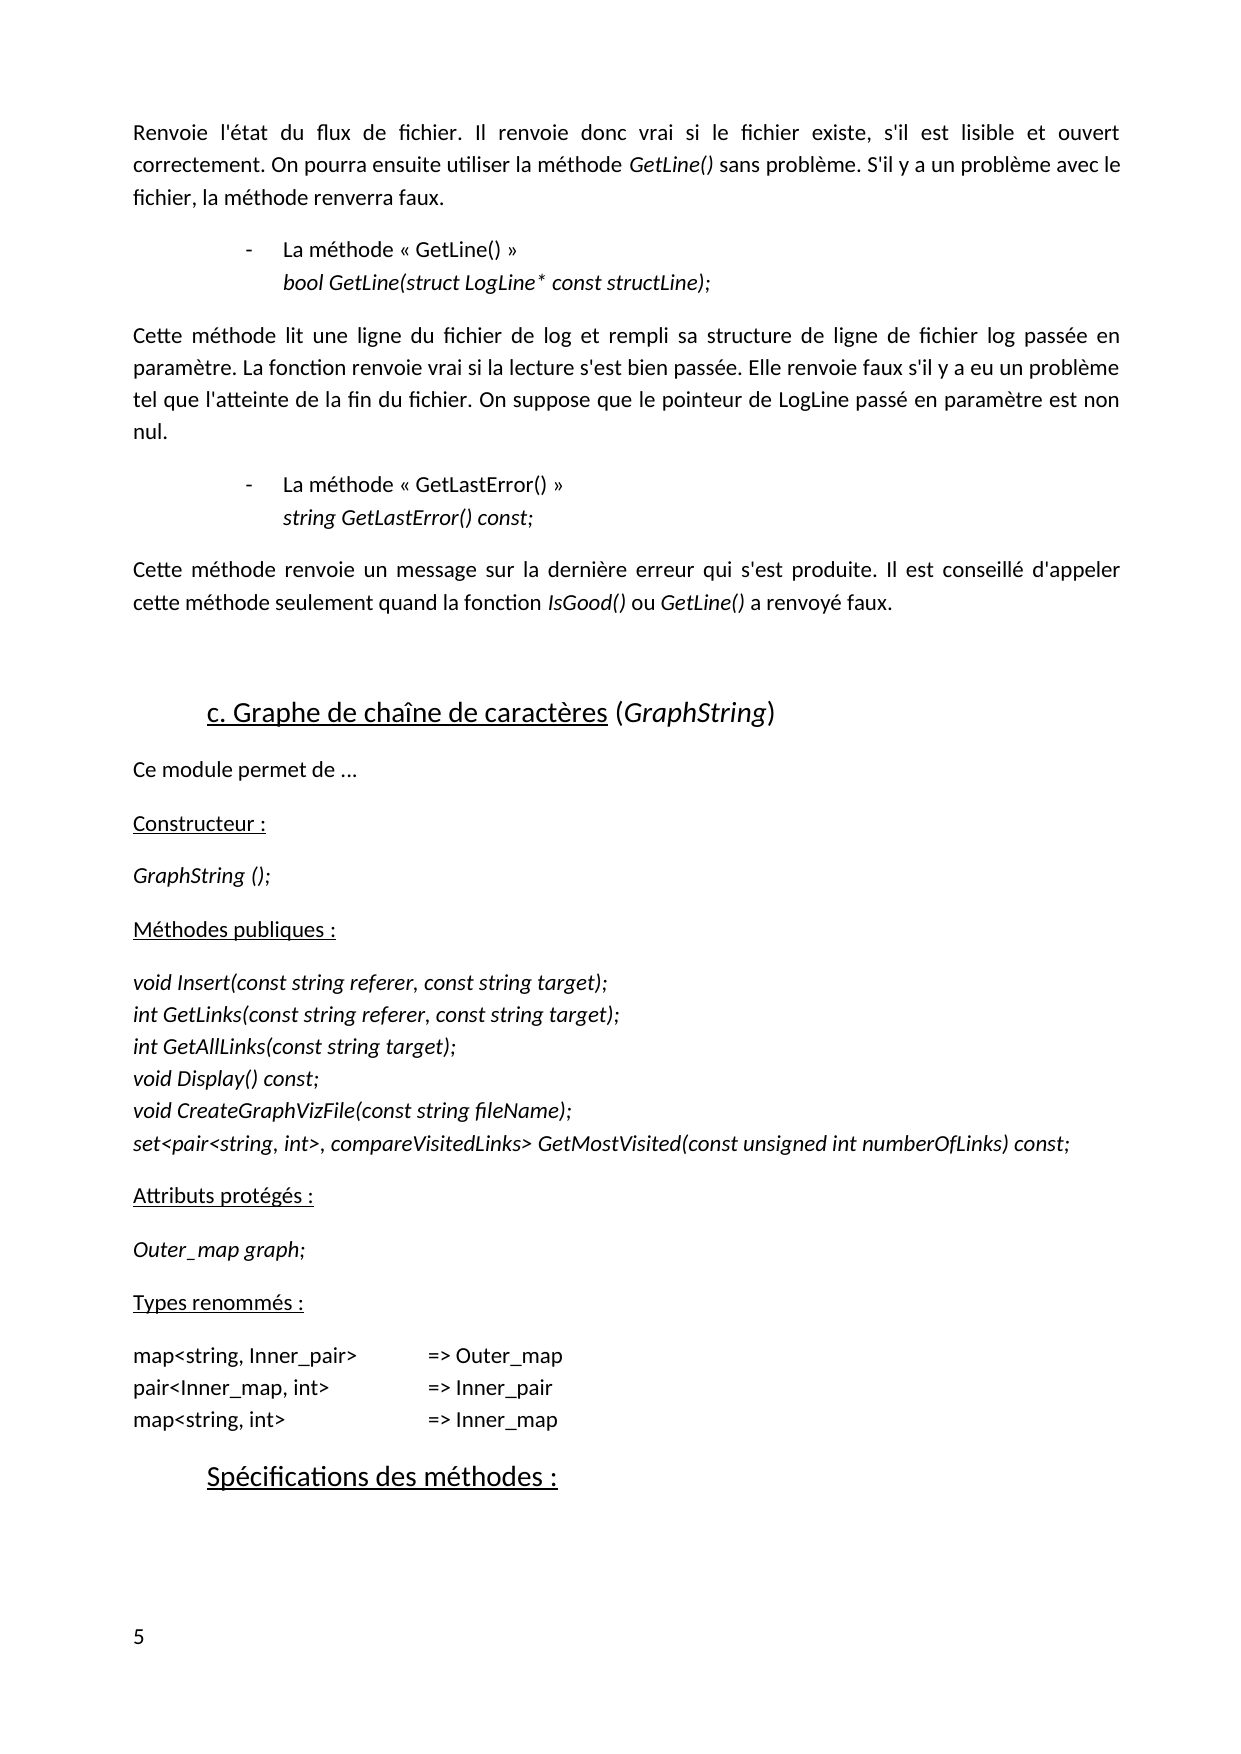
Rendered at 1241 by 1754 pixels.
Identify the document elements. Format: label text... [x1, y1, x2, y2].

text Renvoie l'état du flux de fichier. Il renvoie donc vrai si le fichier existe, s'il est lisible et ouvert correctement. On pourra ensuite utiliser la méthode GetLine() sans problème. S'il y a un problème avec le fichier, la méthode renverra faux. [133, 118, 1122, 211]
text GraphString (); [133, 862, 1122, 890]
text void Insert(const string referer, const string target); int GetLinks(const string referer, const string target); int GetAllLinks(const string target); void Display() const; void CreateGraphVizFile(const string fileName); set<pair<string, int>, compareVisitedLinks> GetMostVisited(const unsigned int numberOfLinks) const; [133, 968, 1122, 1157]
text Constructeur : [133, 809, 1122, 837]
list La méthode « GetLastError() » string GetLastError() const; [245, 470, 1122, 531]
text c. Graphe de chaîne de caractères (GraphString) [133, 694, 1122, 729]
text map<string, Inner_pair> => Outer_map pair<Inner_map, int> => Inner_pair map<string, int> => Inner_map [133, 1341, 1122, 1433]
text Méthodes publiques : [133, 915, 1122, 943]
list La méthode « GetLine() » bool GetLine(struct LogLine* const structLine); [245, 236, 1122, 296]
text Attributs protégés : [133, 1182, 1122, 1210]
text Ce module permet de ... [133, 756, 1122, 784]
text Outer_map graph; [133, 1235, 1122, 1263]
text Types renommés : [133, 1288, 1122, 1316]
text Spécifications des méthodes : [133, 1458, 1122, 1494]
text Cette méthode renvoie un message sur la dernière erreur qui s'est produite. Il est conseillé d'appeler cette méthode seulement quand la fonction IsGood() ou GetLine() a renvoyé faux. [133, 556, 1122, 616]
text Cette méthode lit une ligne du fichier de log et rempli sa structure de ligne de fichier log passée en paramètre. La fonction renvoie vrai si la lecture s'est bien passée. Elle renvoie faux s'il y a eu un problème tel que l'atteinte de la fin du fichier. On suppose que le pointeur de LogLine passé en paramètre est non nul. [133, 321, 1122, 445]
